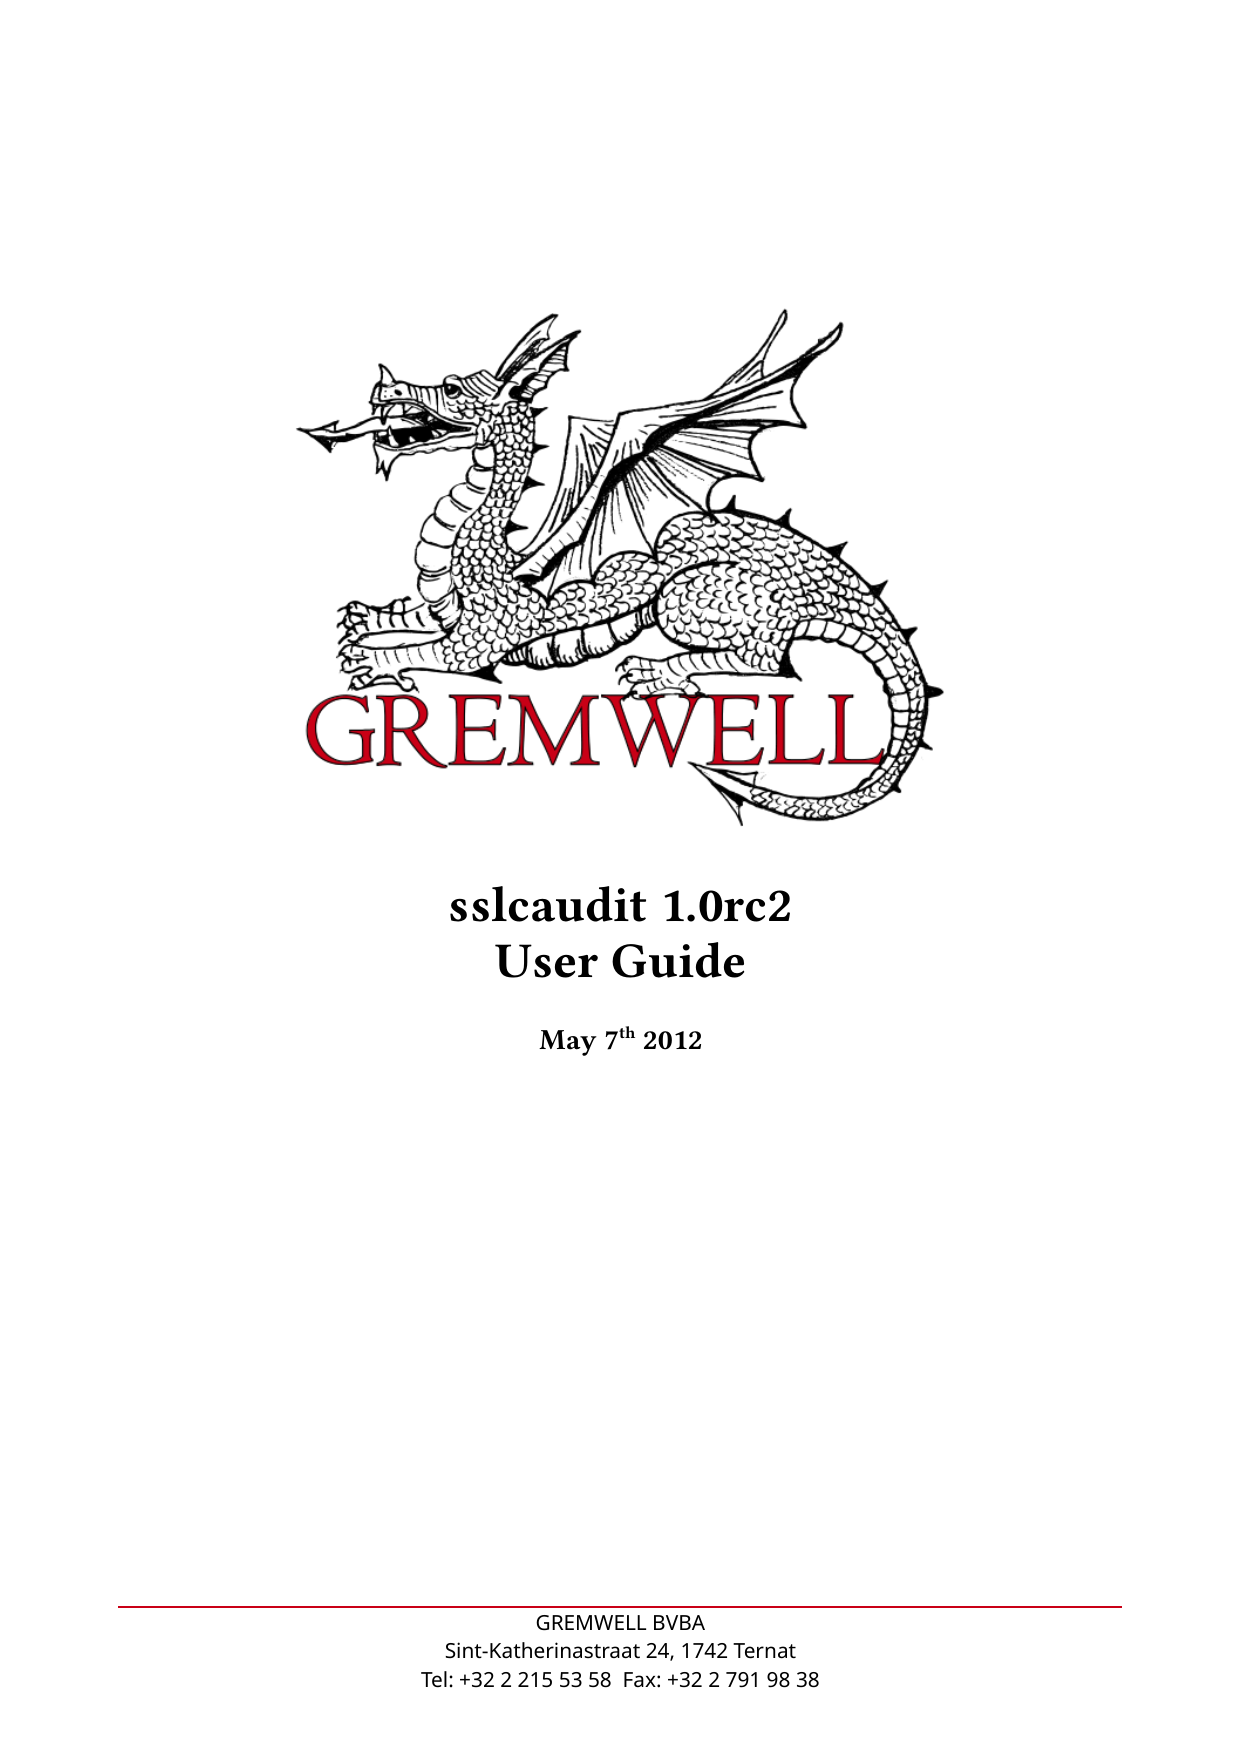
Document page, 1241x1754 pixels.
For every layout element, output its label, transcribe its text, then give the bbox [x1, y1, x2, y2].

subtitle User Guide [296, 933, 946, 990]
subtitle May 7th 2012 [296, 1023, 946, 1057]
subtitle sslcaudit 1.0rc2 [296, 876, 946, 933]
picture [294, 306, 947, 833]
